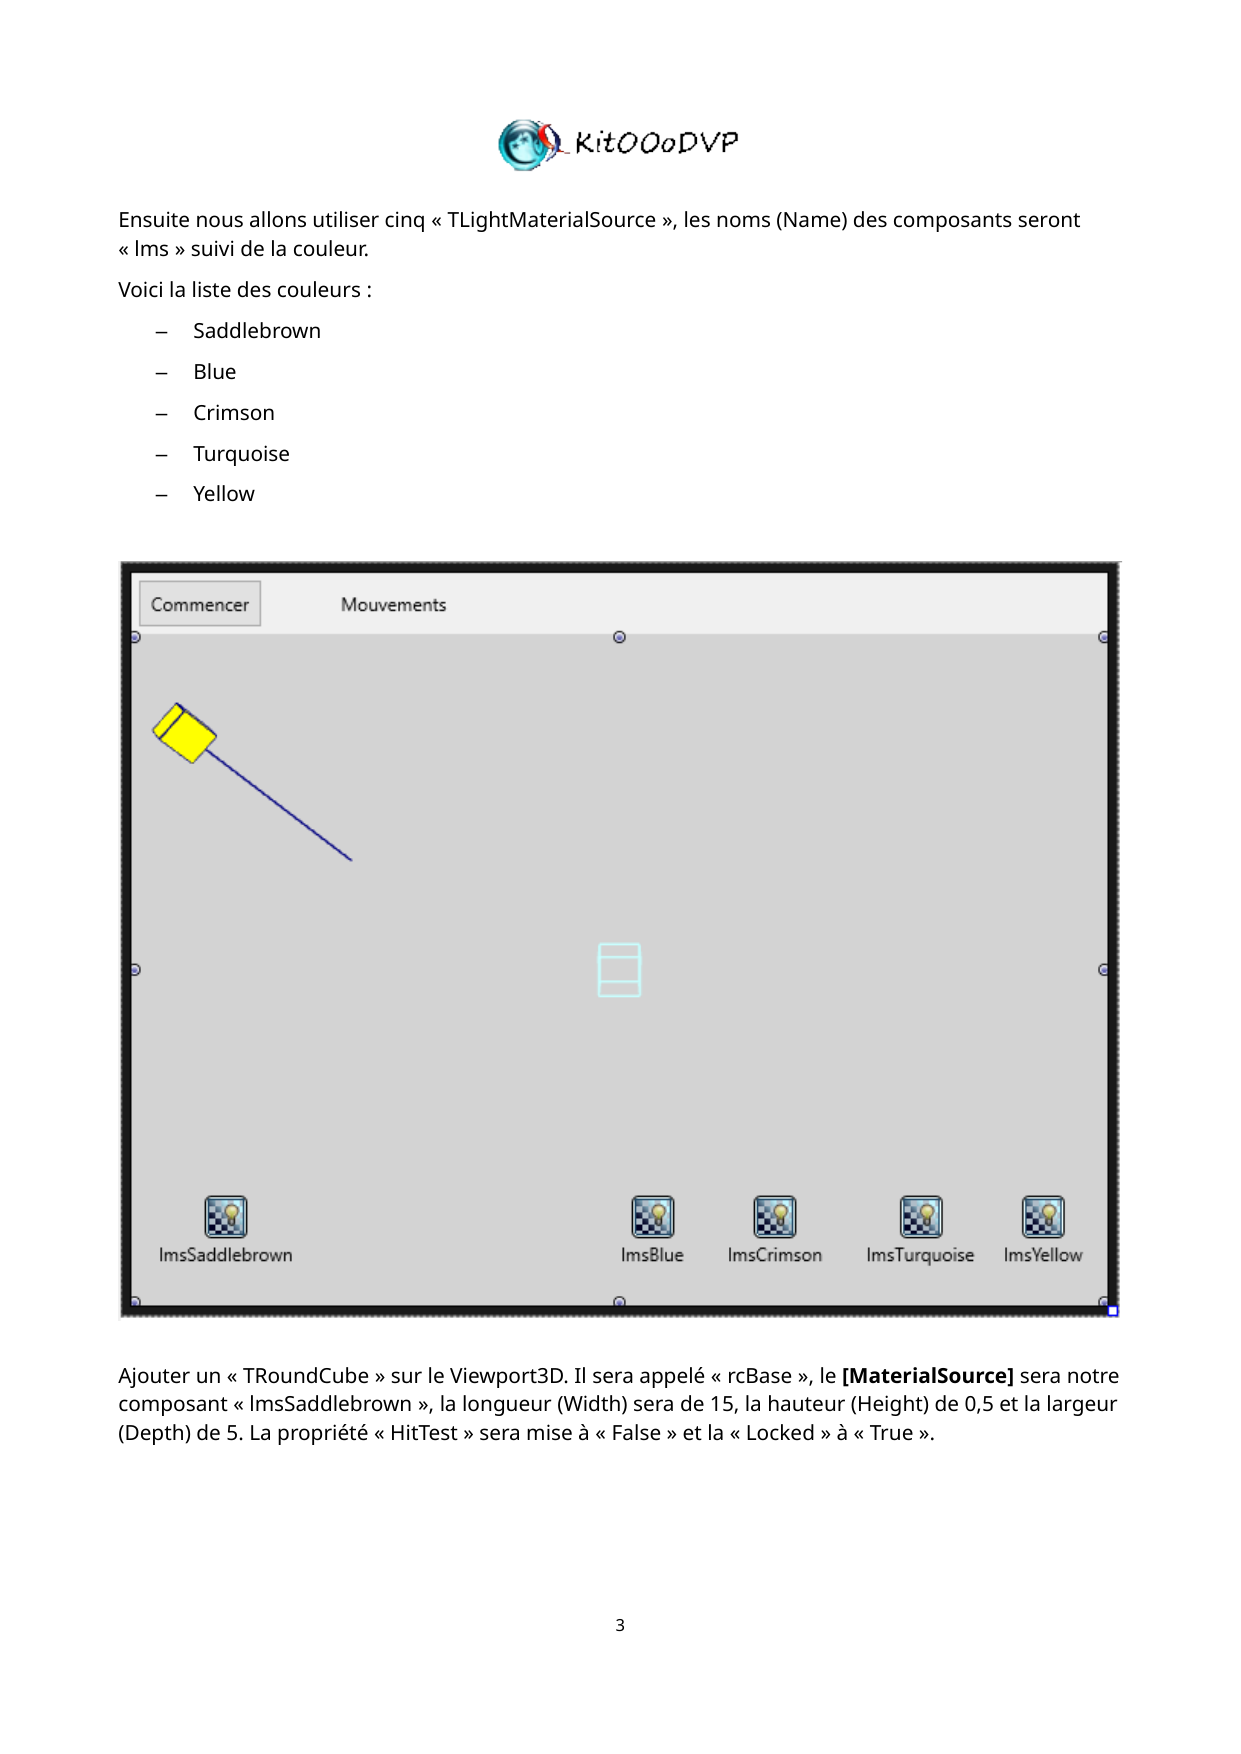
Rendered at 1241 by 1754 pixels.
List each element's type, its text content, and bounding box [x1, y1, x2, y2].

list Crimson [156, 398, 1122, 426]
text Ensuite nous allons utiliser cinq « TLightMaterialSource », les noms (Name) des composants seront « lms » suivi de la couleur. [118, 206, 1122, 262]
list Saddlebrown [156, 316, 1122, 344]
text Ajouter un « TRoundCube » sur le Viewport3D. Il sera appelé « rcBase », le [MaterialSource] sera notre composant « lmsSaddlebrown », la longueur (Width) sera de 15, la hauteur (Height) de 0,5 et la largeur (Depth) de 5. La propriété « HitTest » sera mise à « False » et la « Locked » à « True ». [118, 1361, 1122, 1446]
text Voici la liste des couleurs : [118, 275, 1122, 303]
list Yellow [156, 479, 1122, 508]
list Blue [156, 357, 1122, 385]
picture [497, 118, 743, 173]
picture [118, 561, 1123, 1321]
list Turquoise [156, 439, 1122, 467]
